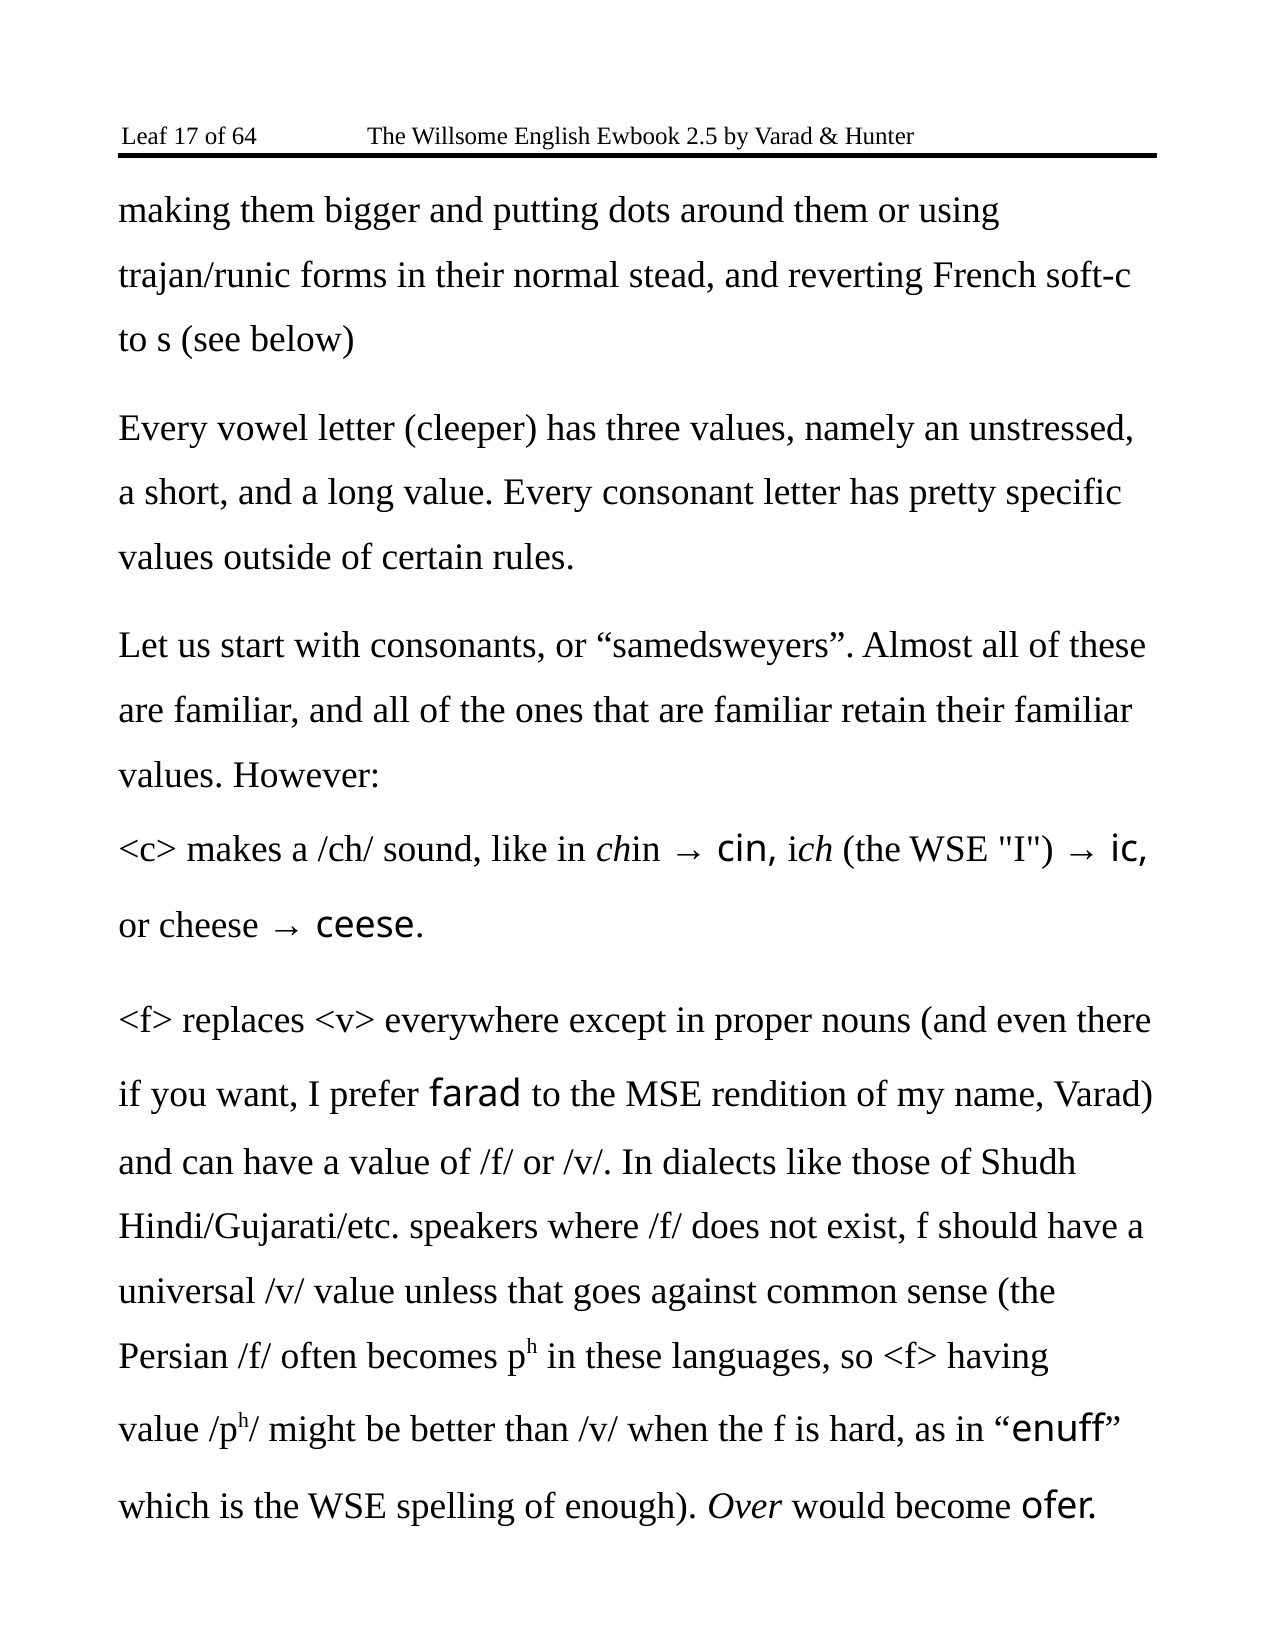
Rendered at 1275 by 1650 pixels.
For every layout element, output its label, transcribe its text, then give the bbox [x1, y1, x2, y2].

text making them bigger and putting dots around them or using trajan/runic forms in their normal stead, and reverting French soft-c to s (see below) [118, 187, 1157, 360]
text <f> replaces <v> everywhere except in proper nouns (and even there if you want, I prefer farad to the MSE rendition of my name, Varad) and can have a value of /f/ or /v/. In dialects like those of Shudh Hindi/Gujarati/etc. speakers where /f/ does not exist, f should have a universal /v/ value unless that goes against common sense (the Persian /f/ often becomes ph in these languages, so <f> having value /ph/ might be better than /v/ when the f is hard, as in “enuff” which is the WSE spelling of enough). Over would become ofer. [118, 998, 1157, 1529]
text Every vowel letter (cleeper) has three values, namely an unstressed, a short, and a long value. Every consonant letter has pretty specific values outside of certain rules. [118, 405, 1157, 578]
text Let us start with consonants, or “samedsweyers”. Almost all of these are familiar, and all of the ones that are familiar retain their familiar values. However: <c> makes a /ch/ sound, like in chin → cin, ich (the WSE "I") → ic, or cheese → ceese. [118, 623, 1157, 948]
